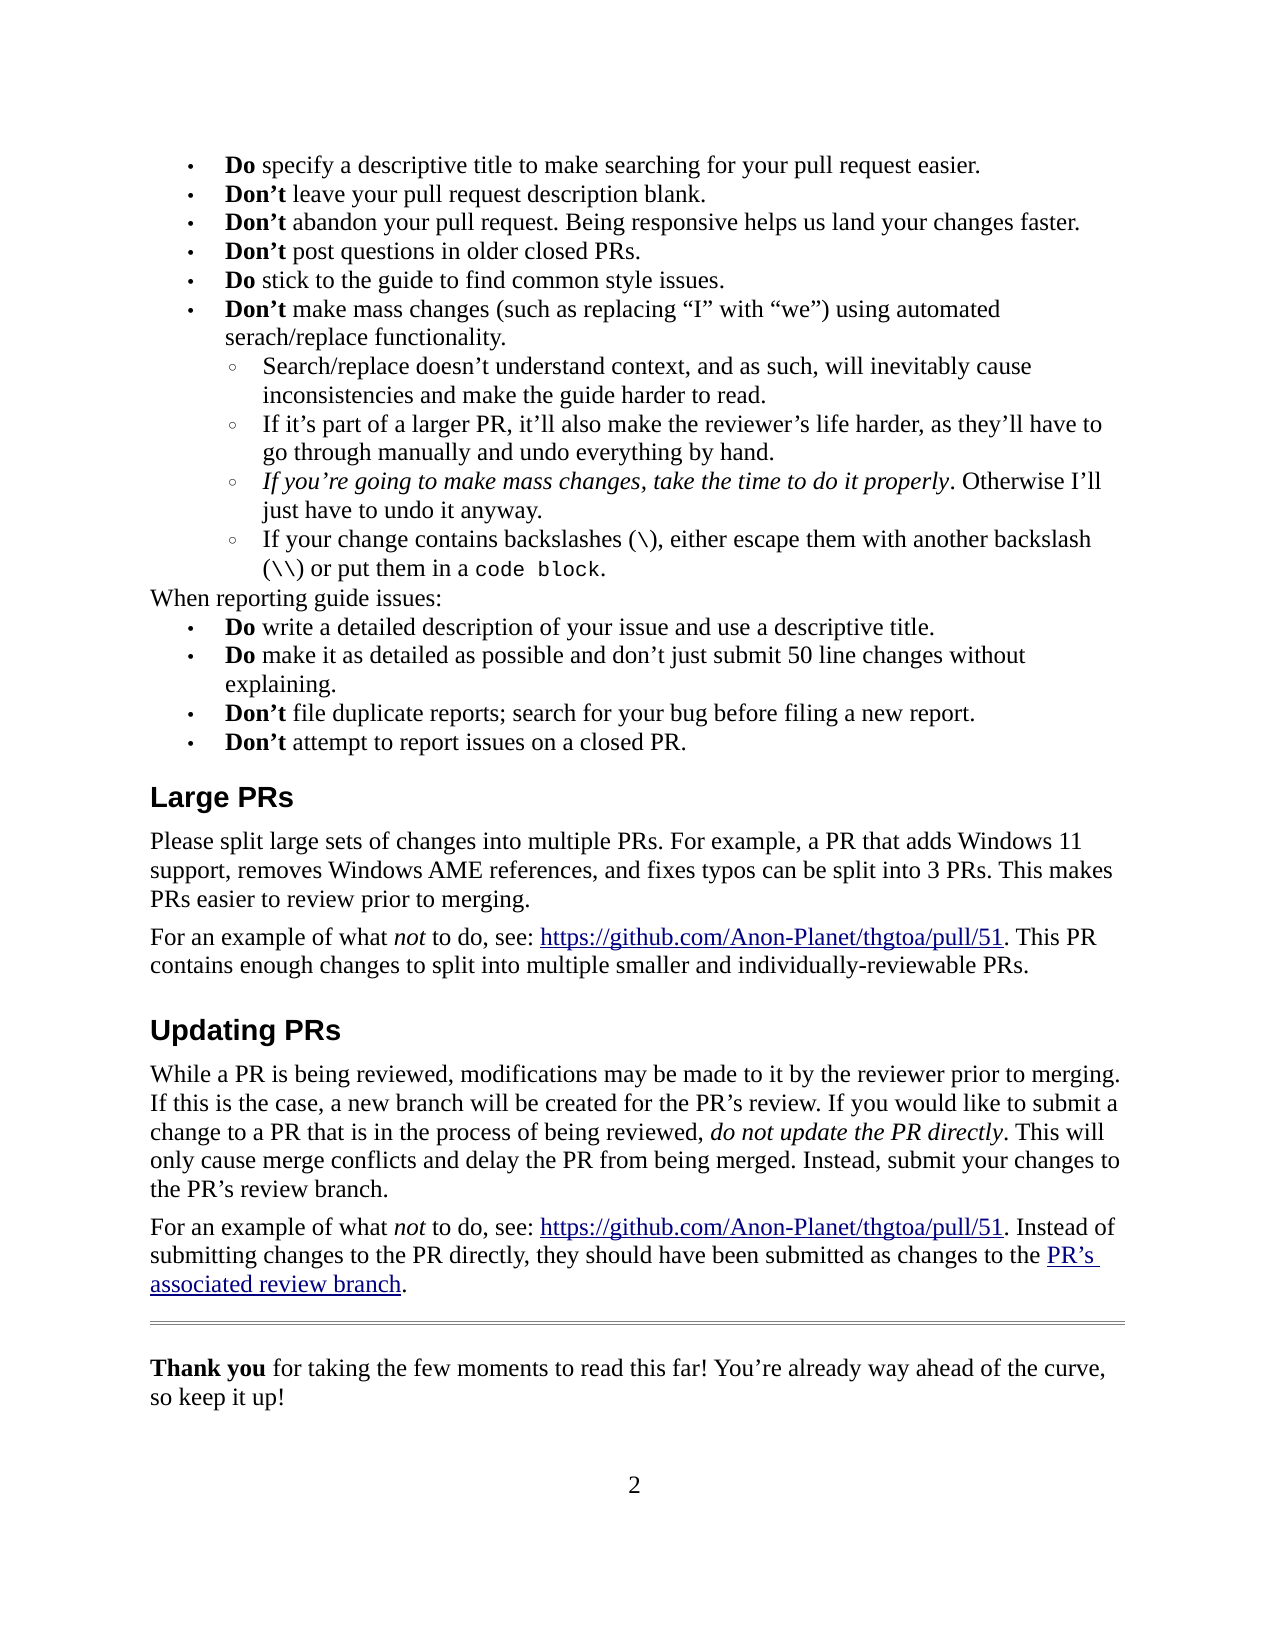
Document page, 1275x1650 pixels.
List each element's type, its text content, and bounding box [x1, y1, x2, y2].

list Don’t file duplicate reports; search for your bug before filing a new report. [187, 698, 1125, 727]
list If it’s part of a larger PR, it’ll also make the reviewer’s life harder, as they’ll have to go through manually and undo everything by hand. [225, 409, 1125, 466]
list Don’t abandon your pull request. Being responsive helps us land your changes faster. [187, 207, 1125, 236]
list Don’t post questions in older closed PRs. [187, 236, 1125, 265]
text For an example of what not to do, see: https://github.com/Anon-Planet/thgtoa/pull/51. This PR contains enough changes to split into multiple smaller and individually-reviewable PRs. [150, 922, 1125, 979]
text While a PR is being reviewed, modifications may be made to it by the reviewer prior to merging. If this is the case, a new branch will be created for the PR’s review. If you would like to submit a change to a PR that is in the process of being reviewed, do not update the PR directly. This will only cause merge conflicts and delay the PR from being merged. Instead, submit your changes to the PR’s review branch. [150, 1059, 1125, 1203]
list If you’re going to make mass changes, take the time to do it properly. Otherwise I’ll just have to undo it anyway. [225, 466, 1125, 524]
list Do specify a descriptive title to make searching for your pull request easier. [187, 150, 1125, 179]
text When reporting guide issues: [150, 583, 1125, 612]
text Please split large sets of changes into multiple PRs. For example, a PR that adds Windows 11 support, removes Windows AME references, and fixes typos can be split into 3 PRs. This makes PRs easier to review prior to merging. [150, 826, 1125, 913]
subtitle Large PRs [150, 780, 1125, 814]
text Thank you for taking the few moments to read this far! You’re already way ahead of the curve, so keep it up! [150, 1353, 1125, 1411]
subtitle Updating PRs [150, 1013, 1125, 1047]
list Do write a detailed description of your issue and use a descriptive title. [187, 612, 1125, 640]
list Do stick to the guide to find common style issues. [187, 265, 1125, 294]
list Don’t attempt to report issues on a closed PR. [187, 727, 1125, 755]
list If your change contains backslashes (\), either escape them with another backslash (\\) or put them in a code block. [225, 524, 1125, 583]
list Don’t leave your pull request description blank. [187, 179, 1125, 207]
list Do make it as detailed as possible and don’t just submit 50 line changes without explaining. [187, 640, 1125, 698]
text For an example of what not to do, see: https://github.com/Anon-Planet/thgtoa/pull/51. Instead of submitting changes to the PR directly, they should have been submitted as changes to the PR’s associated review branch. [150, 1212, 1125, 1298]
list Don’t make mass changes (such as replacing “I” with “we”) using automated serach/replace functionality. [187, 294, 1125, 351]
list Search/replace doesn’t understand context, and as such, will inevitably cause inconsistencies and make the guide harder to read. [225, 351, 1125, 409]
